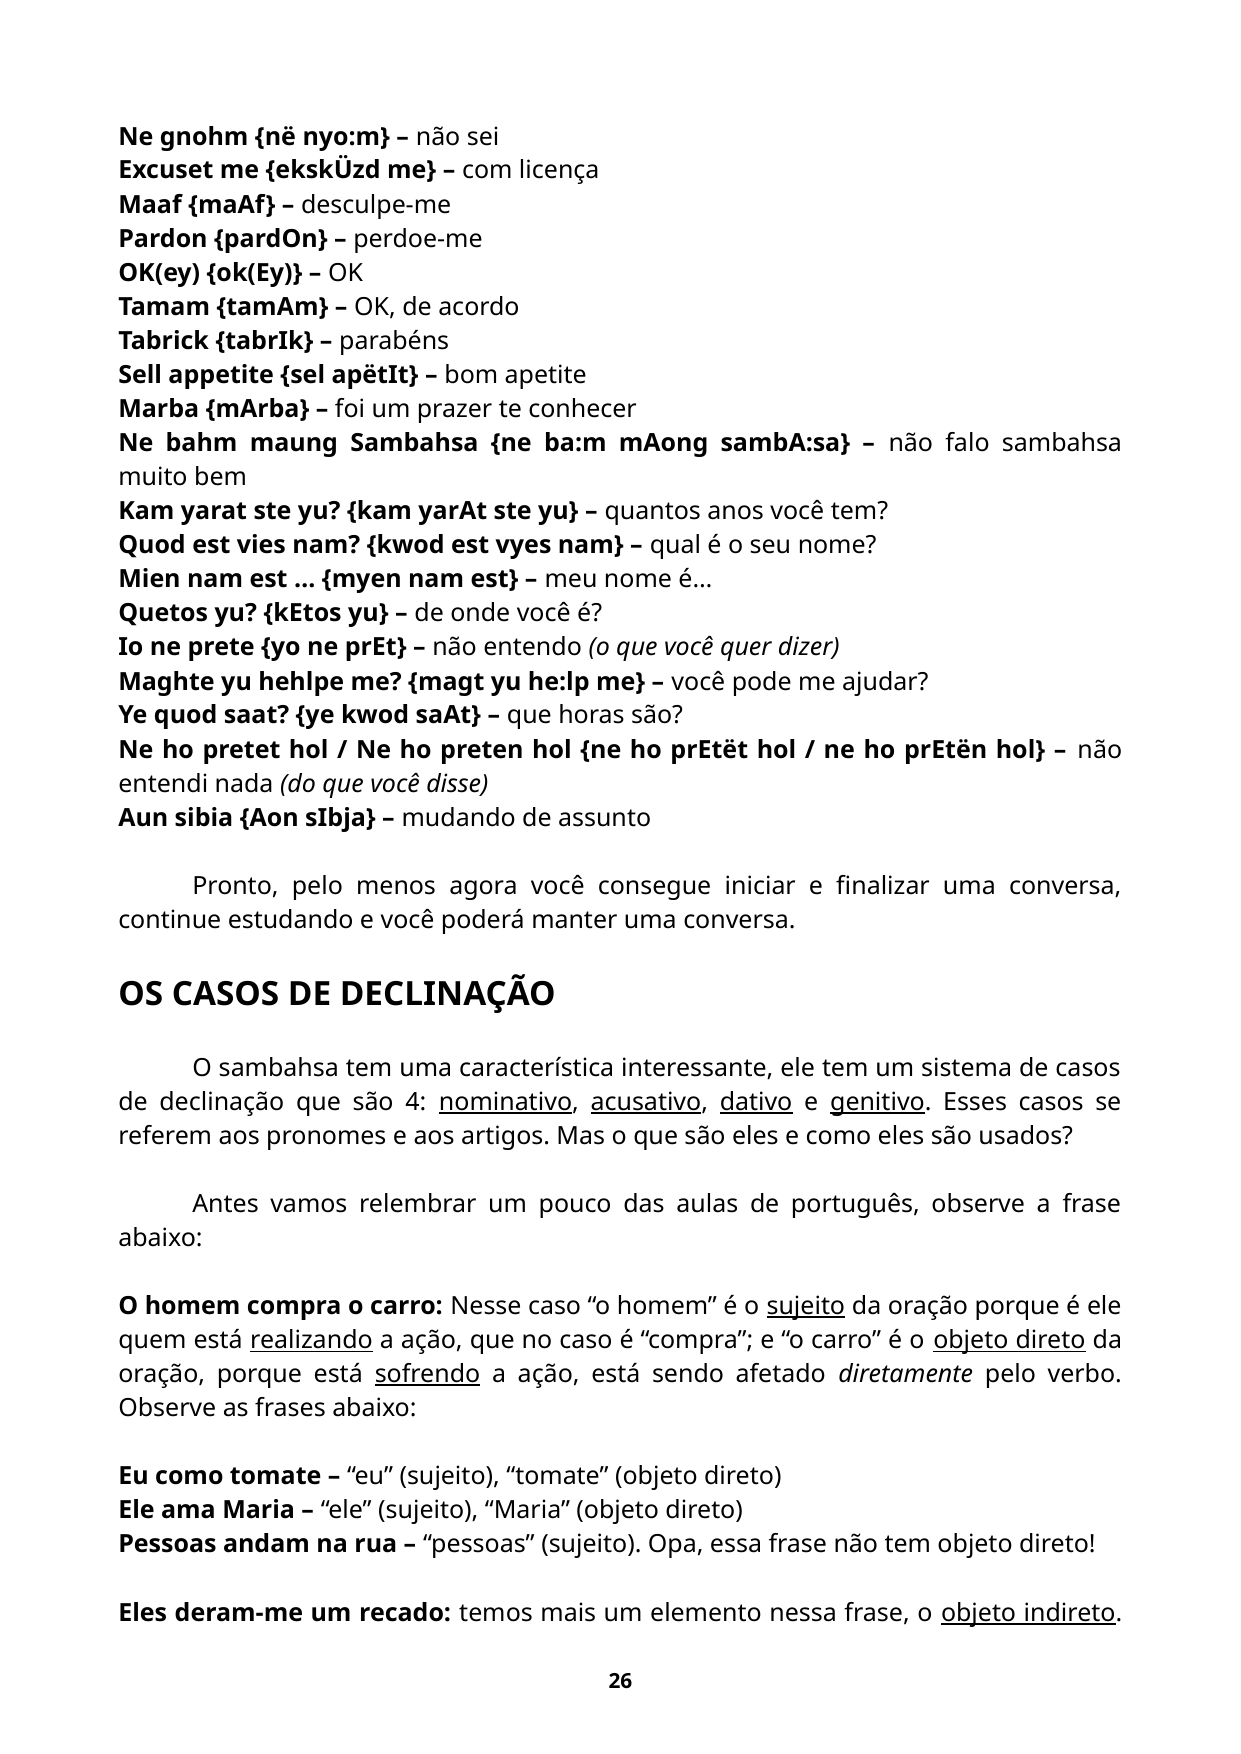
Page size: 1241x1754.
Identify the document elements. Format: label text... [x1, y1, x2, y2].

text Ne gnohm {në nyo:m} – não sei [118, 118, 1122, 152]
text Excuset me {ekskÜzd me} – com licença [118, 152, 1122, 186]
text Eu como tomate – “eu” (sujeito), “tomate” (objeto direto) [118, 1458, 1122, 1492]
text Mien nam est … {myen nam est} – meu nome é… [118, 561, 1122, 595]
text Io ne prete {yo ne prEt} – não entendo (o que você quer dizer) [118, 629, 1122, 663]
text Maaf {maAf} – desculpe-me [118, 186, 1122, 220]
text Pardon {pardOn} – perdoe-me [118, 220, 1122, 254]
text Aun sibia {Aon sIbja} – mudando de assunto [118, 799, 1122, 833]
text Pessoas andam na rua – “pessoas” (sujeito). Opa, essa frase não tem objeto direto! [118, 1526, 1122, 1560]
text Ye quod saat? {ye kwod saAt} – que horas são? [118, 697, 1122, 731]
text Marba {mArba} – foi um prazer te conhecer [118, 391, 1122, 425]
text O sambahsa tem uma característica interessante, ele tem um sistema de casos de declinação que são 4: nominativo, acusativo, dativo e genitivo. Esses casos se referem aos pronomes e aos artigos. Mas o que são eles e como eles são usados? [118, 1049, 1122, 1151]
text Ne bahm maung Sambahsa {ne ba:m mAong sambA:sa} – não falo sambahsa muito bem [118, 425, 1122, 493]
text OK(ey) {ok(Ey)} – OK [118, 254, 1122, 288]
text Antes vamos relembrar um pouco das aulas de português, observe a frase abaixo: [118, 1185, 1122, 1253]
text Maghte yu hehlpe me? {magt yu he:lp me} – você pode me ajudar? [118, 663, 1122, 697]
text Tamam {tamAm} – OK, de acordo [118, 288, 1122, 322]
text Pronto, pelo menos agora você consegue iniciar e finalizar uma conversa, continue estudando e você poderá manter uma conversa. [118, 867, 1122, 936]
text Ele ama Maria – “ele” (sujeito), “Maria” (objeto direto) [118, 1492, 1122, 1526]
text Eles deram-me um recado: temos mais um elemento nessa frase, o objeto indireto. [118, 1594, 1122, 1628]
text Quod est vies nam? {kwod est vyes nam} – qual é o seu nome? [118, 527, 1122, 561]
text Sell appetite {sel apëtIt} – bom apetite [118, 357, 1122, 391]
text O homem compra o carro: Nesse caso “o homem” é o sujeito da oração porque é ele quem está realizando a ação, que no caso é “compra”; e “o carro” é o objeto direto da oração, porque está sofrendo a ação, está sendo afetado diretamente pelo verbo. Observe as frases abaixo: [118, 1288, 1122, 1424]
text Kam yarat ste yu? {kam yarAt ste yu} – quantos anos você tem? [118, 493, 1122, 527]
subtitle OS CASOS DE DECLINAÇÃO [118, 970, 1122, 1015]
text Ne ho pretet hol / Ne ho preten hol {ne ho prEtët hol / ne ho prEtën hol} – não entendi nada (do que você disse) [118, 731, 1122, 799]
text Quetos yu? {kEtos yu} – de onde você é? [118, 595, 1122, 629]
text Tabrick {tabrIk} – parabéns [118, 322, 1122, 357]
